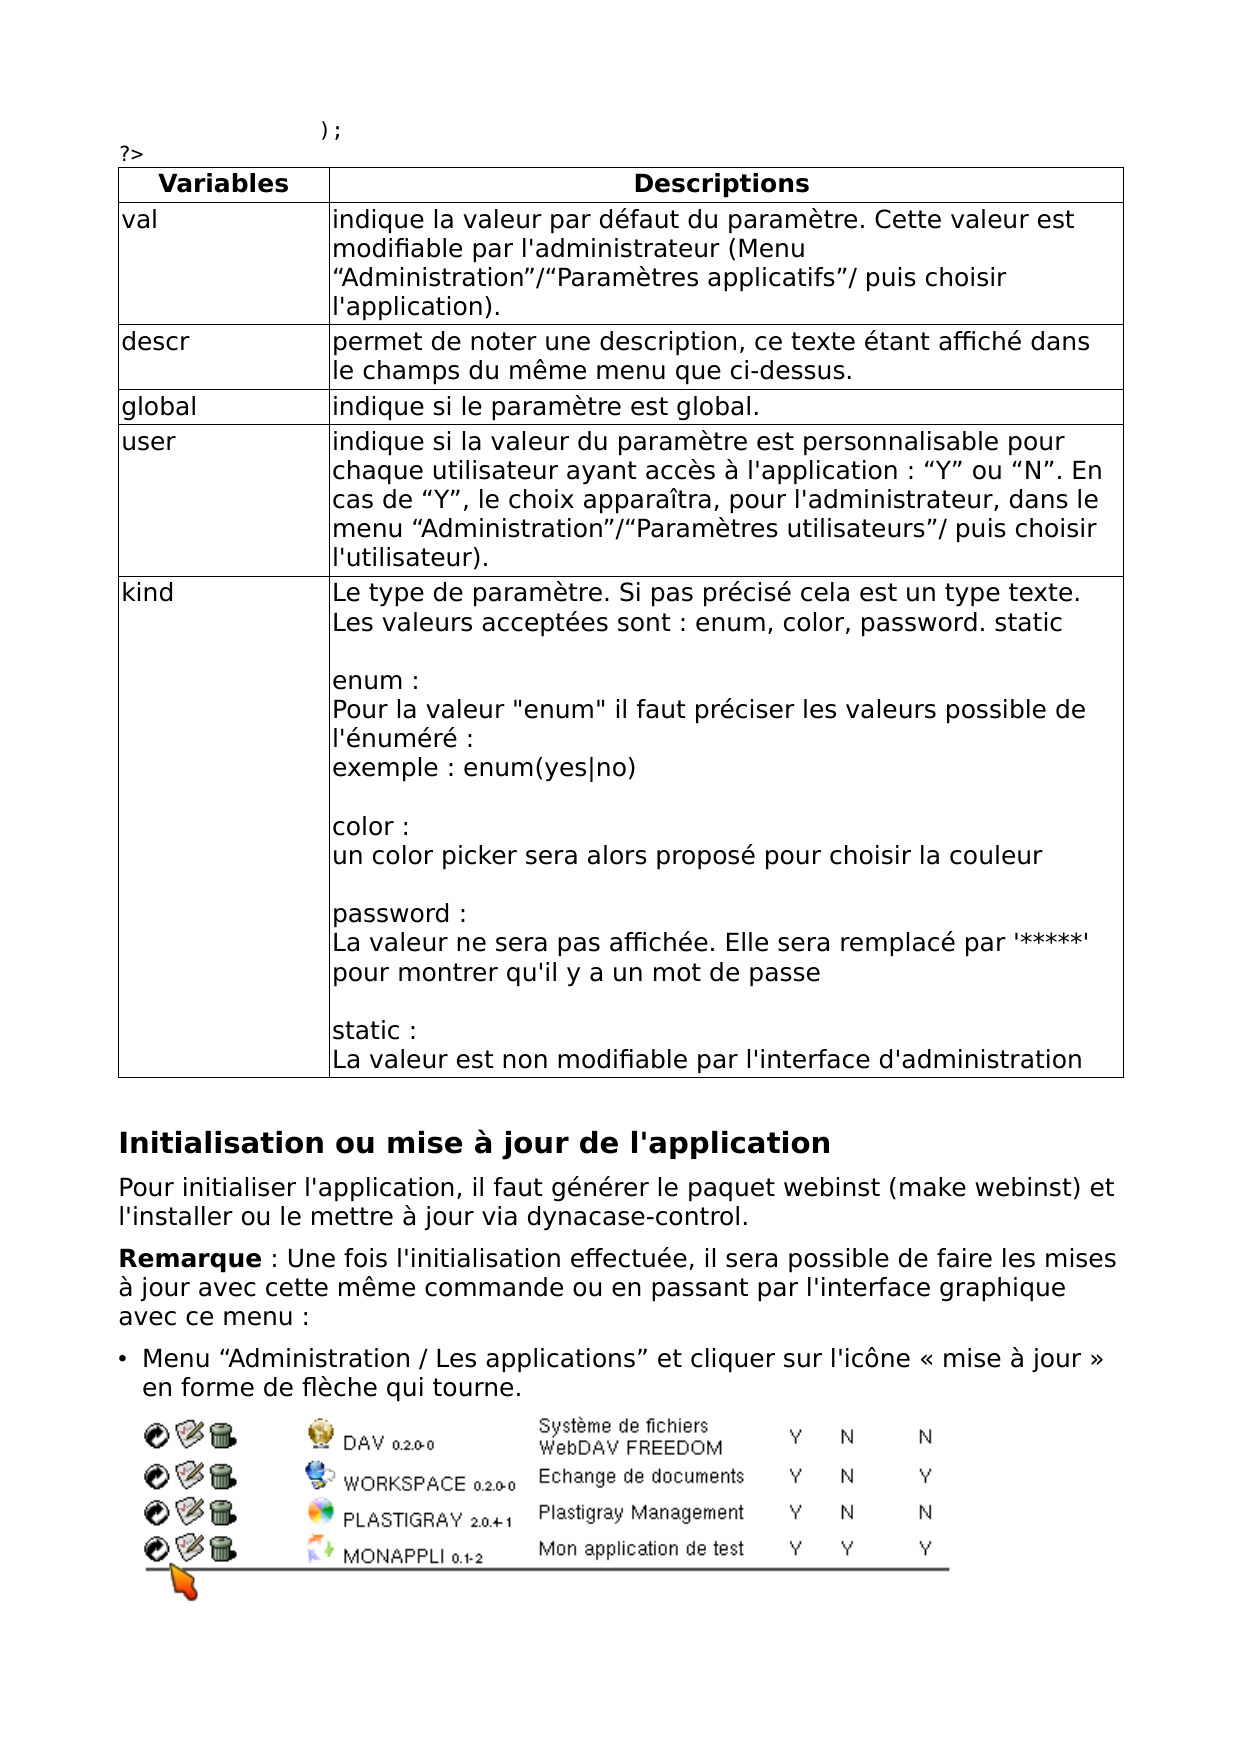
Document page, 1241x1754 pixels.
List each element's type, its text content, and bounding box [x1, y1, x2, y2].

list Menu “Administration / Les applications” et cliquer sur l'icône « mise à jour » en forme de flèche qui tourne. [118, 1344, 1122, 1402]
picture [118, 1414, 950, 1609]
table_cell descr [119, 325, 329, 389]
table_cell indique si le paramètre est global. [330, 390, 1123, 424]
table_cell Le type de paramètre. Si pas précisé cela est un type texte. Les valeurs acceptées sont : enum, color, password. static enum : Pour la valeur "enum" il faut préciser les valeurs possible de l'énuméré : exemple : enum(yes|no) color : un color picker sera alors proposé pour choisir la couleur password : La valeur ne sera pas affichée. Elle sera remplacé par '*****' pour montrer qu'il y a un mot de passe static : La valeur est non modifiable par l'interface d'administration [330, 577, 1123, 1077]
table_cell val [119, 203, 329, 324]
text Remarque : Une fois l'initialisation effectuée, il sera possible de faire les mises à jour avec cette même commande ou en passant par l'interface graphique avec ce menu : [118, 1244, 1122, 1331]
subtitle Initialisation ou mise à jour de l'application [118, 1127, 1122, 1161]
table_cell indique si la valeur du paramètre est personnalisable pour chaque utilisateur ayant accès à l'application : “Y” ou “N”. En cas de “Y”, le choix apparaîtra, pour l'administrateur, dans le menu “Administration”/“Paramètres utilisateurs”/ puis choisir l'utilisateur). [330, 425, 1123, 576]
table_cell indique la valeur par défaut du paramètre. Cette valeur est modifiable par l'administrateur (Menu “Administration”/“Paramètres applicatifs”/ puis choisir l'application). [330, 203, 1123, 324]
text ); ?> [118, 118, 1122, 167]
table_cell kind [119, 577, 329, 1077]
table_cell user [119, 425, 329, 576]
table_cell global [119, 390, 329, 424]
text Pour initialiser l'application, il faut générer le paquet webinst (make webinst) et l'installer ou le mettre à jour via dynacase-control. [118, 1173, 1122, 1231]
table_header Variables [119, 168, 329, 202]
table_cell permet de noter une description, ce texte étant affiché dans le champs du même menu que ci-dessus. [330, 325, 1123, 389]
table_header Descriptions [330, 168, 1123, 202]
